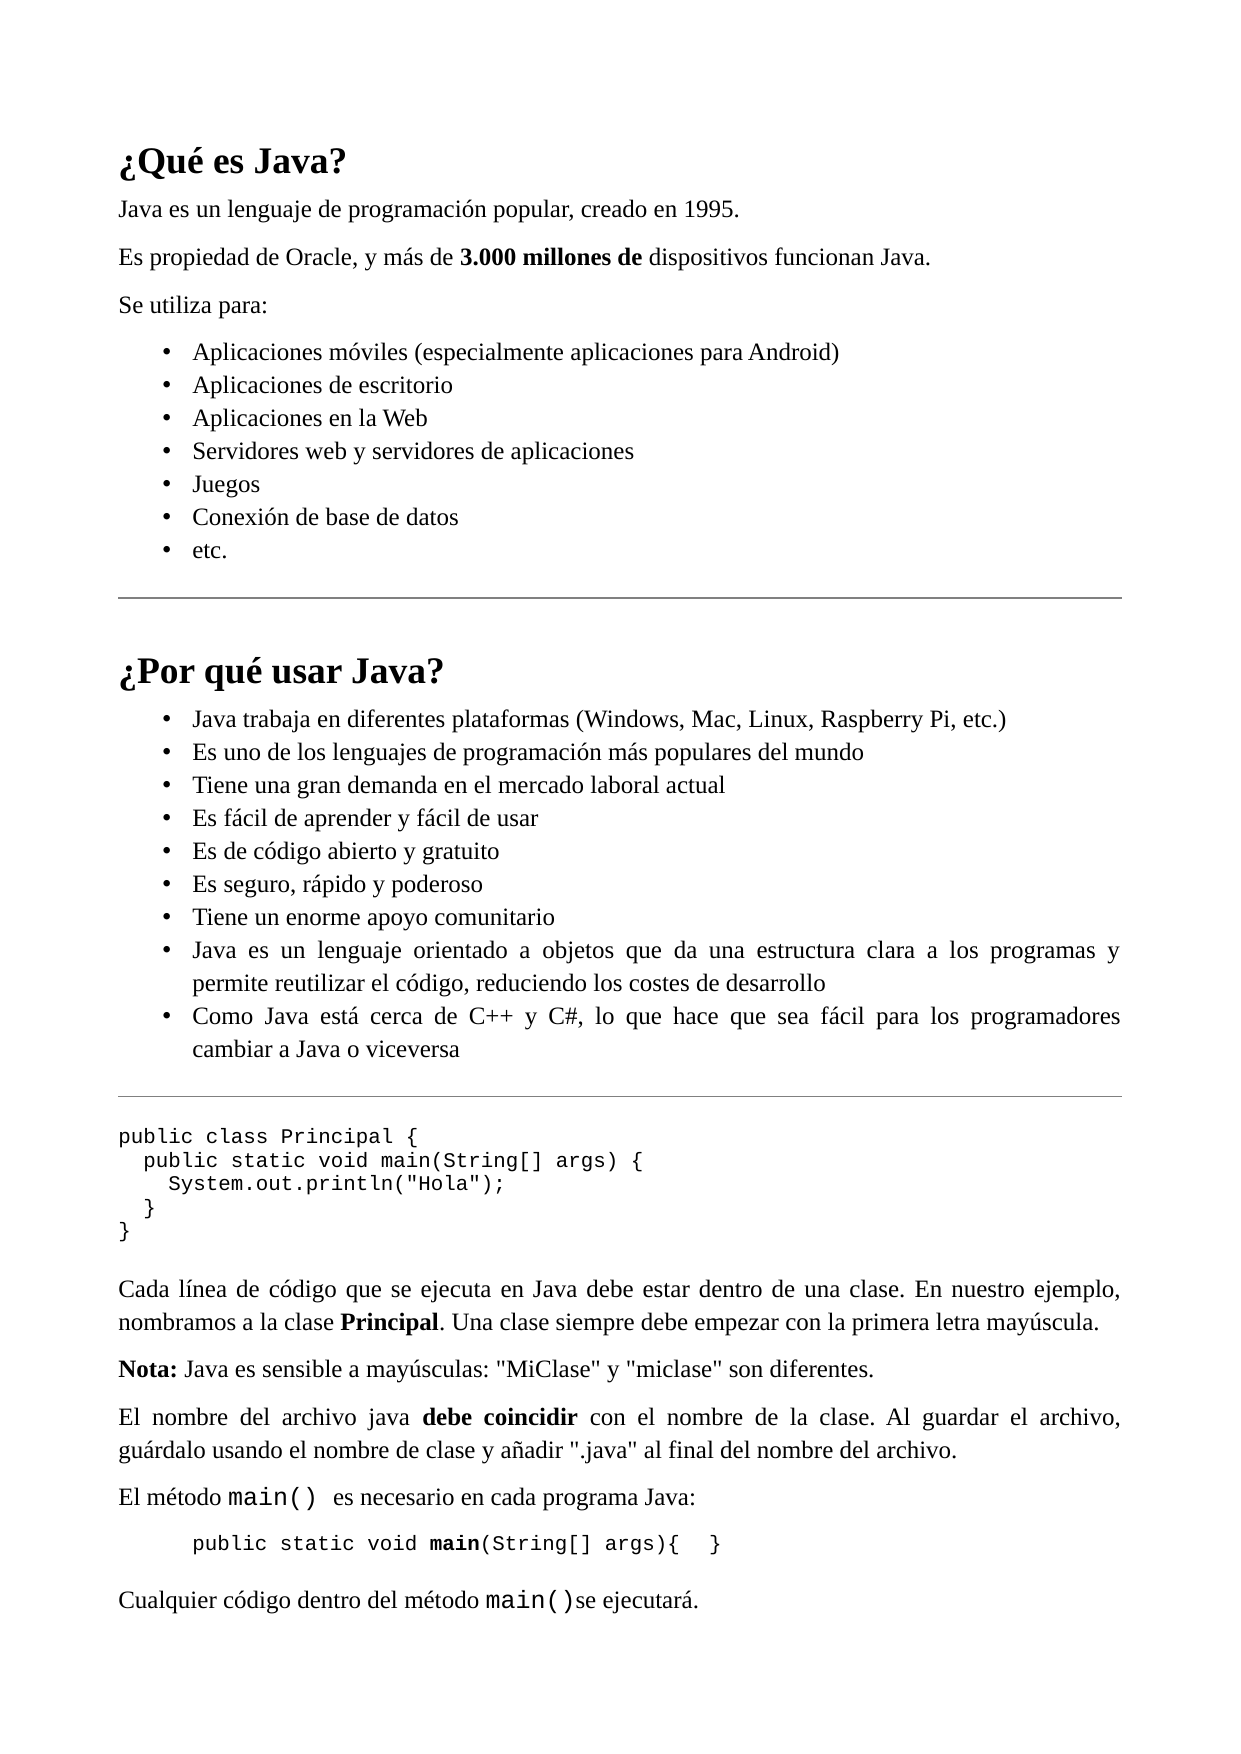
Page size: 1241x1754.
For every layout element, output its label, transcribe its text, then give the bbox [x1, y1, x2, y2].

text public class Principal { [118, 1126, 1122, 1149]
text } [118, 1197, 1122, 1221]
text Se utiliza para: [118, 290, 1122, 318]
list Servidores web y servidores de aplicaciones [162, 436, 1122, 465]
text El nombre del archivo java debe coincidir con el nombre de la clase. Al guardar el archivo, guárdalo usando el nombre de clase y añadir ".java" al final del nombre del archivo. [118, 1402, 1122, 1464]
list Java es un lenguaje orientado a objetos que da una estructura clara a los programas y permite reutilizar el código, reduciendo los costes de desarrollo [162, 935, 1122, 997]
list Es fácil de aprender y fácil de usar [162, 803, 1122, 832]
list Es seguro, rápido y poderoso [162, 869, 1122, 898]
text Nota: Java es sensible a mayúsculas: "MiClase" y "miclase" son diferentes. [118, 1354, 1122, 1383]
text } [118, 1221, 1122, 1244]
list Aplicaciones de escritorio [162, 370, 1122, 399]
text public static void main(String[] args){ } [118, 1532, 1122, 1556]
list Tiene un enorme apoyo comunitario [162, 902, 1122, 931]
subtitle ¿Por qué usar Java? [118, 648, 1122, 691]
list Como Java está cerca de C++ y C#, lo que hace que sea fácil para los programadores cambiar a Java o viceversa [162, 1001, 1122, 1063]
list Conexión de base de datos [162, 502, 1122, 531]
text Es propiedad de Oracle, y más de 3.000 millones de dispositivos funcionan Java. [118, 242, 1122, 271]
list Java trabaja en diferentes plataformas (Windows, Mac, Linux, Raspberry Pi, etc.) [162, 704, 1122, 733]
text Cada línea de código que se ejecuta en Java debe estar dentro de una clase. En nuestro ejemplo, nombramos a la clase Principal. Una clase siempre debe empezar con la primera letra mayúscula. [118, 1274, 1122, 1335]
text Java es un lenguaje de programación popular, creado en 1995. [118, 194, 1122, 223]
text public static void main(String[] args) { [118, 1149, 1122, 1173]
list Es uno de los lenguajes de programación más populares del mundo [162, 737, 1122, 766]
text System.out.println("Hola"); [118, 1173, 1122, 1197]
list etc. [162, 536, 1122, 564]
list Aplicaciones en la Web [162, 403, 1122, 432]
text El método main() es necesario en cada programa Java: [118, 1482, 1122, 1513]
list Es de código abierto y gratuito [162, 836, 1122, 865]
text Cualquier código dentro del método main()se ejecutará. [118, 1586, 1122, 1616]
list Tiene una gran demanda en el mercado laboral actual [162, 770, 1122, 799]
list Juegos [162, 469, 1122, 498]
list Aplicaciones móviles (especialmente aplicaciones para Android) [162, 337, 1122, 366]
subtitle ¿Qué es Java? [118, 139, 1122, 182]
